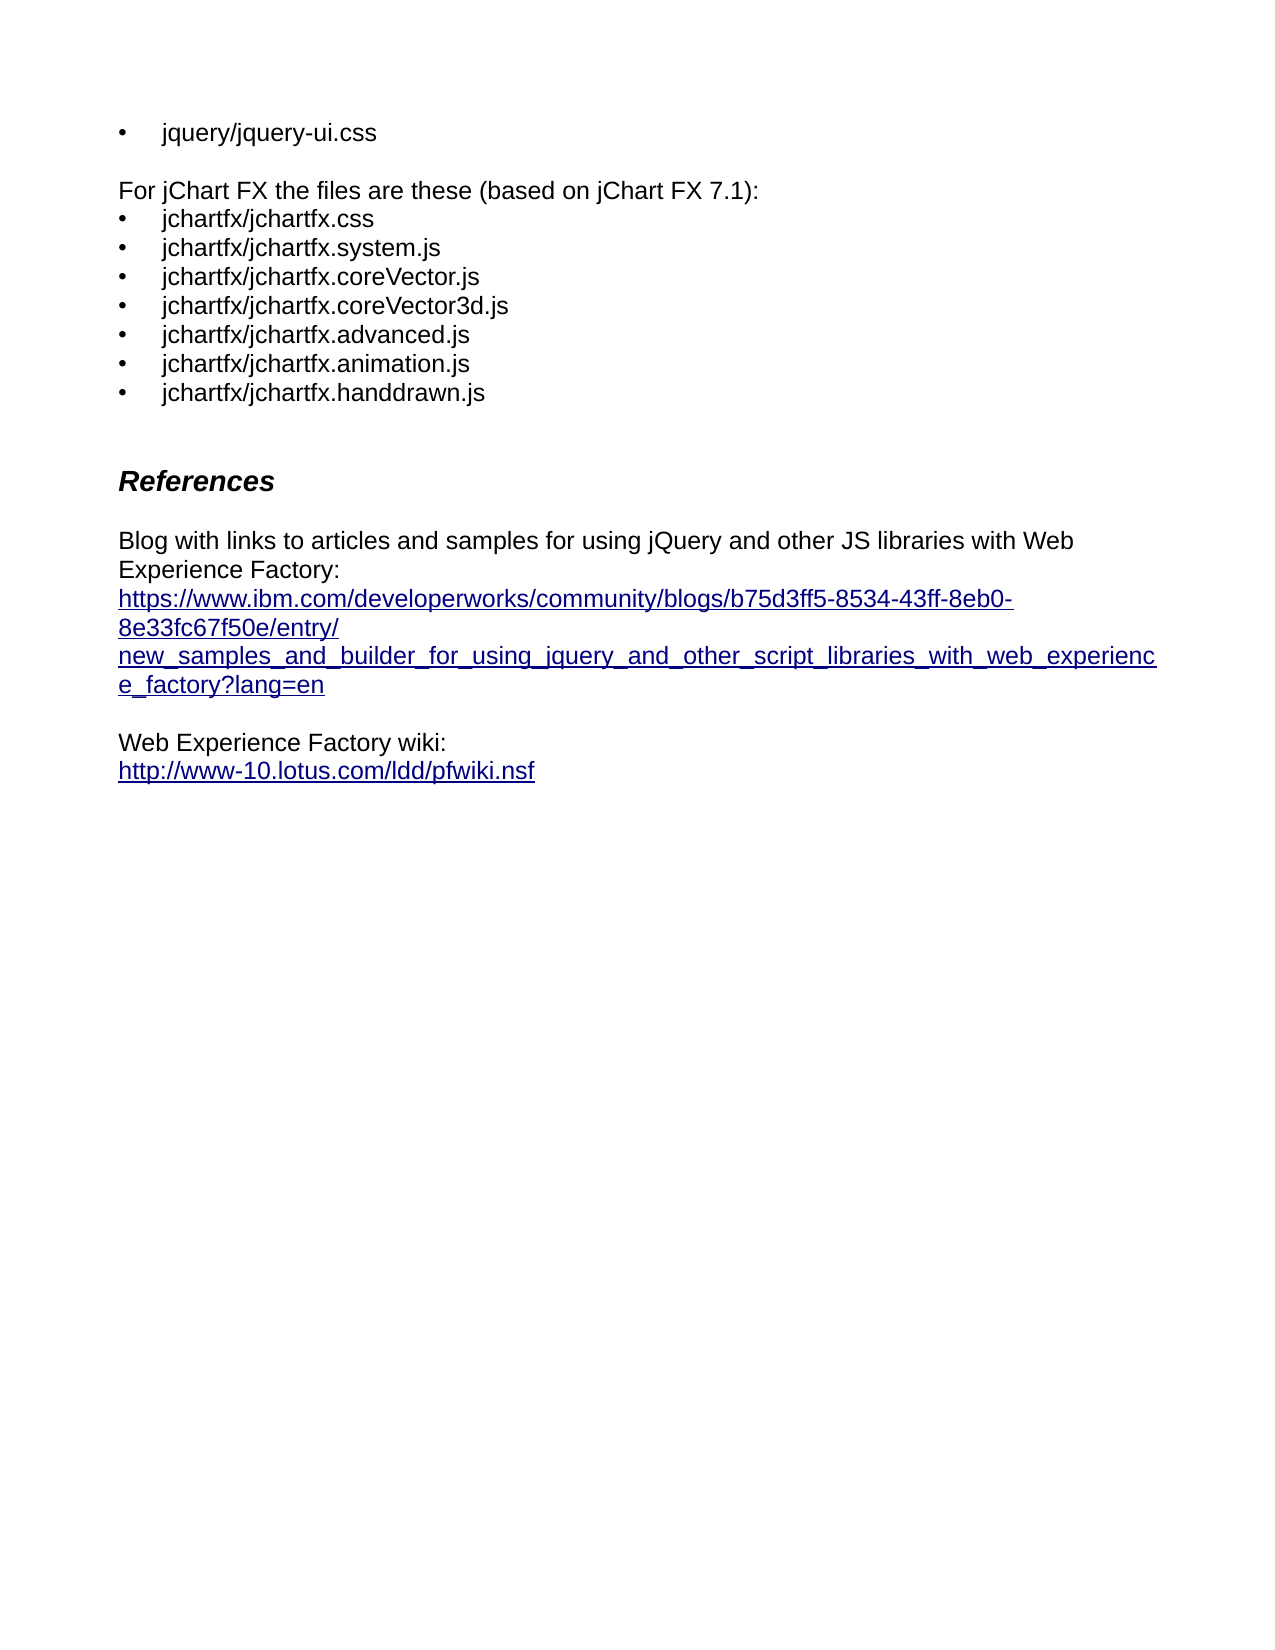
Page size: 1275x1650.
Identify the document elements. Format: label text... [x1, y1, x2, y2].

list jchartfx/jchartfx.system.js [118, 233, 1157, 262]
list jchartfx/jchartfx.animation.js [118, 349, 1157, 378]
list jquery/jquery-ui.css [118, 118, 1157, 147]
list jchartfx/jchartfx.coreVector3d.js [118, 291, 1157, 320]
text Blog with links to articles and samples for using jQuery and other JS libraries with Web Experience Factory: [118, 526, 1157, 584]
list jchartfx/jchartfx.advanced.js [118, 320, 1157, 349]
list jchartfx/jchartfx.handdrawn.js [118, 378, 1157, 406]
list jchartfx/jchartfx.css [118, 204, 1157, 233]
text For jChart FX the files are these (based on jChart FX 7.1): [118, 176, 1157, 204]
text https://www.ibm.com/developerworks/community/blogs/b75d3ff5-8534-43ff-8eb0-8e33fc67f50e/entry/new_samples_and_builder_for_using_jquery_and_other_script_libraries_with_web_experienc [118, 584, 1157, 666]
text e_factory?lang=en [118, 668, 1157, 699]
subtitle References [118, 464, 1157, 497]
list jchartfx/jchartfx.coreVector.js [118, 262, 1157, 291]
text Web Experience Factory wiki: [118, 727, 1157, 756]
text http://www-10.lotus.com/ldd/pfwiki.nsf [118, 756, 1157, 785]
